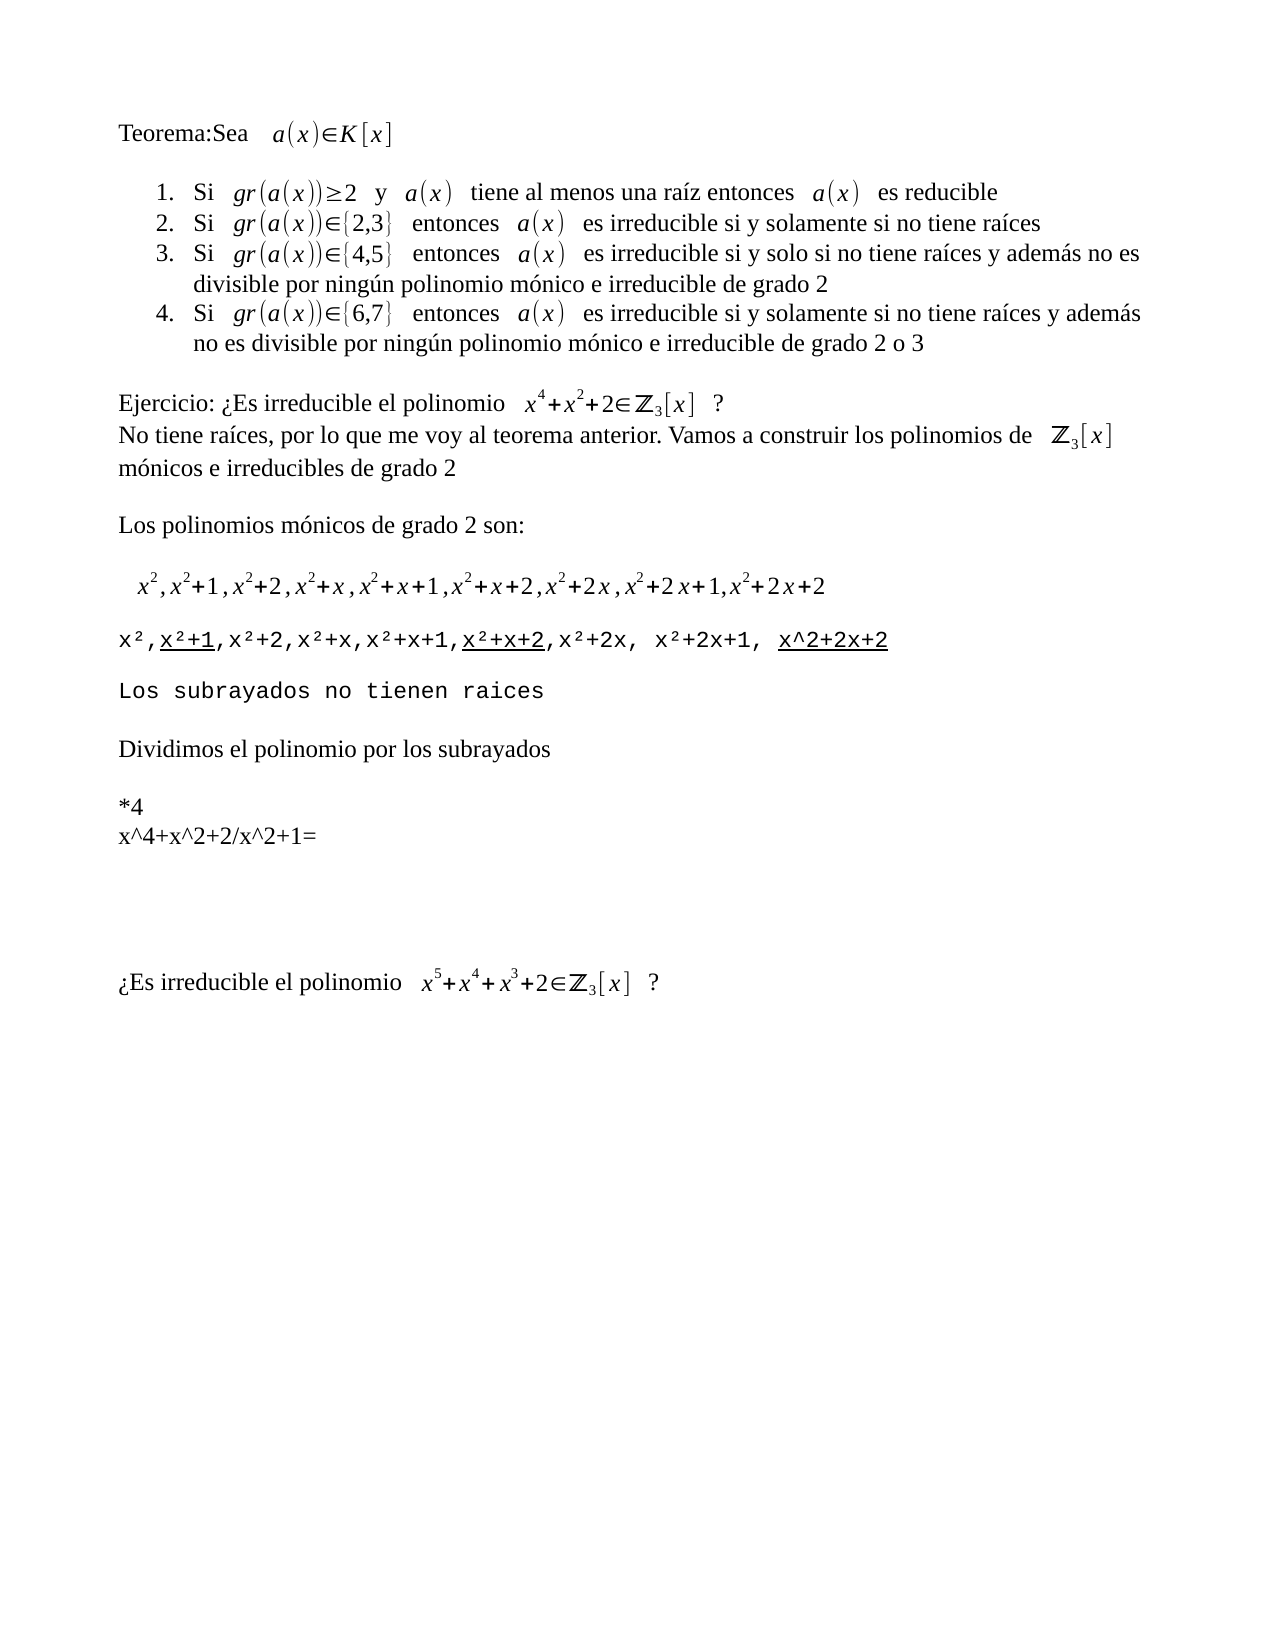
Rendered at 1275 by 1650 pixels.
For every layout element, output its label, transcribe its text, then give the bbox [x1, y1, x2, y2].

text Los polinomios mónicos de grado 2 son: [118, 511, 1157, 539]
text Ejercicio: ¿Es irreducible el polinomio? [118, 386, 1157, 421]
list Siytiene al menos una raíz entonceses reducible [156, 177, 1157, 208]
list Sientonceses irreducible si y solamente si no tiene raíces y además no es divisible por ningún polinomio mónico e irreducible de grado 2 o 3 [156, 298, 1157, 357]
text No tiene raíces, por lo que me voy al teorema anterior. Vamos a construir los polinomios de mónicos e irreducibles de grado 2 [118, 421, 1157, 482]
list Sientonceses irreducible si y solamente si no tiene raíces [156, 208, 1157, 238]
text Teorema:Sea [118, 118, 1157, 149]
text x^4+x^2+2/x^2+1= [118, 821, 1157, 849]
text x²,x²+1,x²+2,x²+x,x²+x+1,x²+x+2,x²+2x, x²+2x+1, x^2+2x+2 [118, 628, 1157, 654]
text ¿Es irreducible el polinomio? [118, 964, 1157, 999]
text *4 [118, 792, 1157, 821]
text Dividimos el polinomio por los subrayados [118, 734, 1157, 763]
text Los subrayados no tienen raices [118, 680, 1157, 706]
list Sientonceses irreducible si y solo si no tiene raíces y además no es divisible por ningún polinomio mónico e irreducible de grado 2 [156, 238, 1157, 298]
